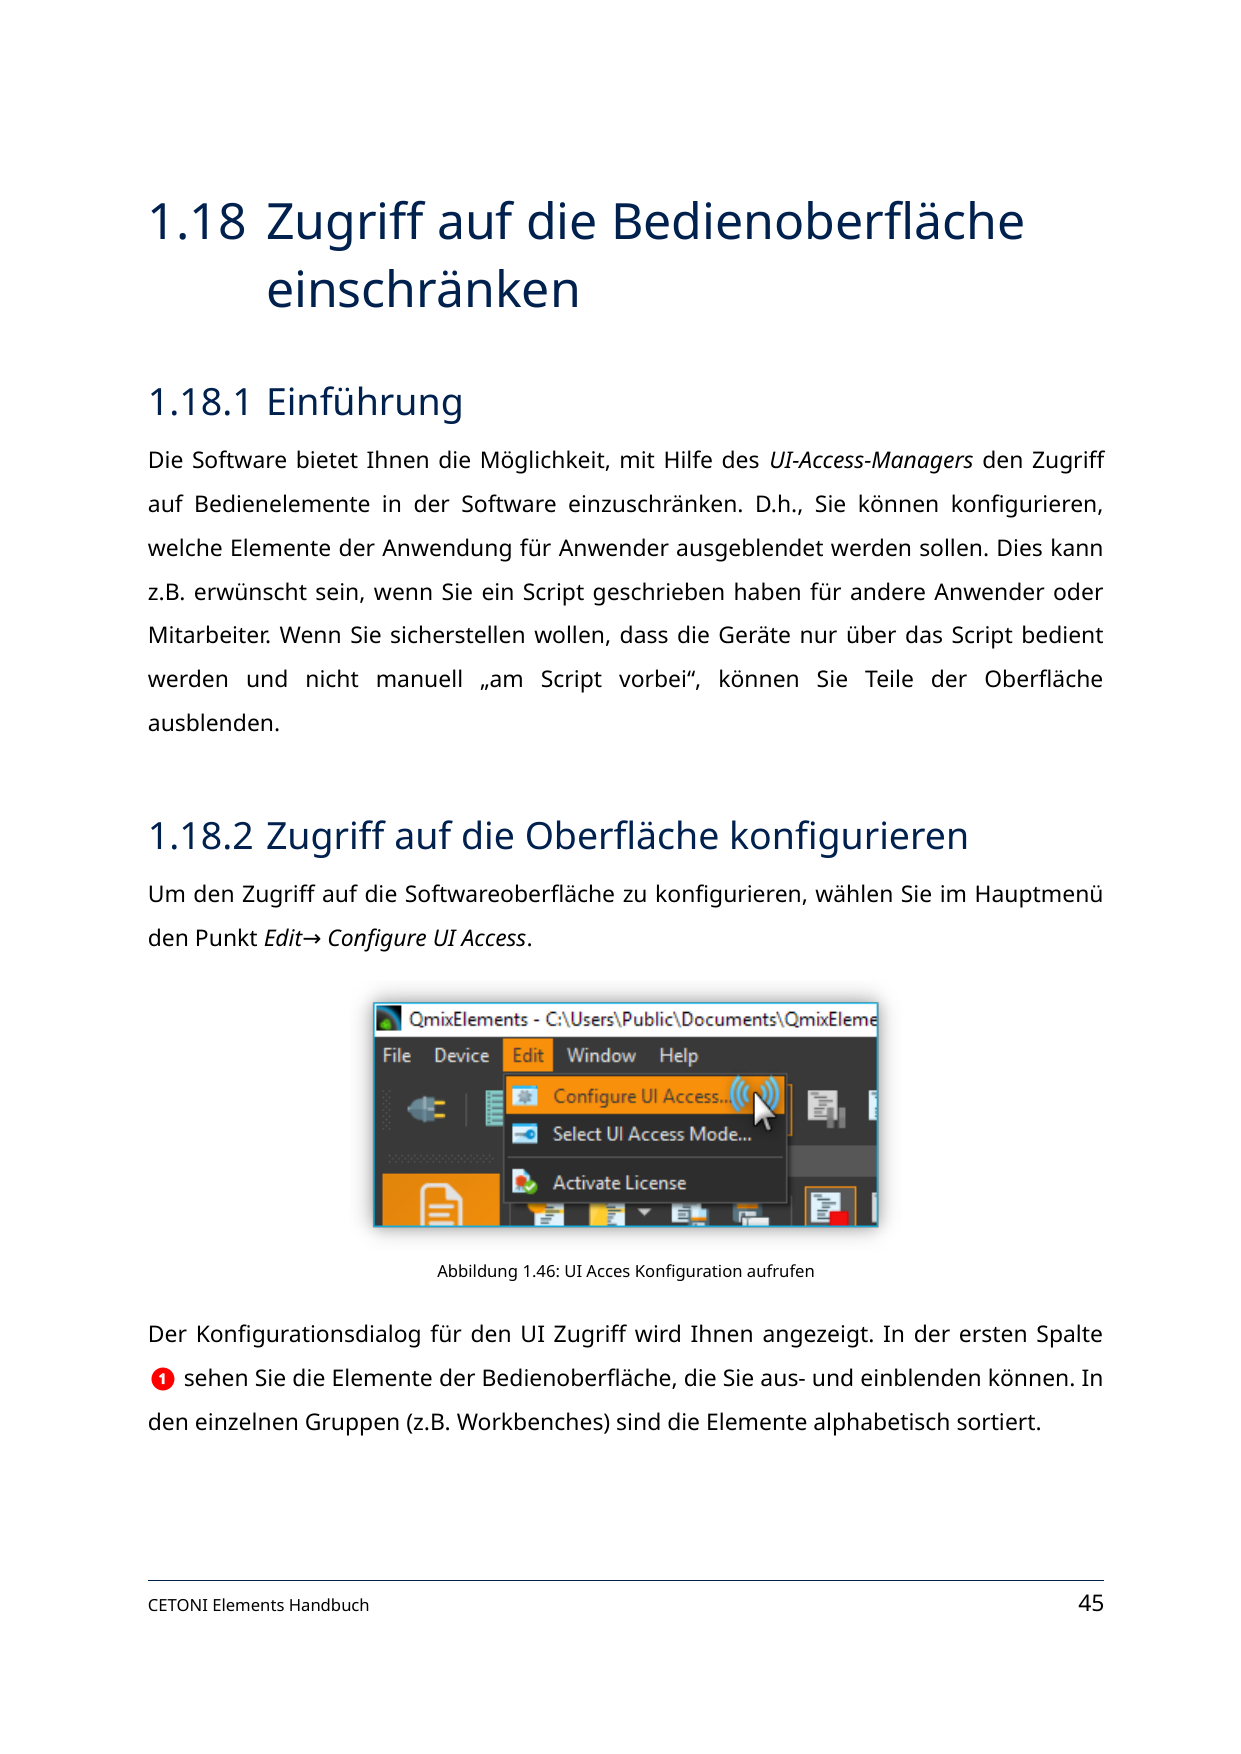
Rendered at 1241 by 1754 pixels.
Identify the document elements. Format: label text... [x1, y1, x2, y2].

text Um den Zugriff auf die Softwareoberfläche zu konfigurieren, wählen Sie im Hauptmenü den Punkt Edit→ Configure UI Access. [148, 878, 1104, 953]
picture [350, 980, 902, 1251]
text Der Konfigurationsdialog für den UI Zugriff wird Ihnen angezeigt. In der ersten Spalte ❶ sehen Sie die Elemente der Bedienoberfläche, die Sie aus- und einblenden können. In den einzelnen Gruppen (z.B. Workbenches) sind die Elemente alphabetisch sortiert. [148, 1318, 1104, 1437]
text Die Software bietet Ihnen die Möglichkeit, mit Hilfe des UI-Access-Managers den Zugriff auf Bedienelemente in der Software einzuschränken. D.h., Sie können konfigurieren, welche Elemente der Anwendung für Anwender ausgeblendet werden sollen. Dies kann z.B. erwünscht sein, wenn Sie ein Script geschrieben haben für andere Anwender oder Mitarbeiter. Wenn Sie sicherstellen wollen, dass die Geräte nur über das Script bedient werden und nicht manuell „am Script vorbei“, können Sie Teile der Oberfläche ausblenden. [148, 444, 1104, 738]
subtitle Zugriff auf die Oberfläche konfigurieren [148, 809, 1104, 861]
text Abbildung 1.46: UI Acces Konfiguration aufrufen [331, 980, 921, 1282]
subtitle Zugriff auf die Bedienoberfläche einschränken [148, 186, 1104, 322]
subtitle Einführung [148, 375, 1104, 426]
